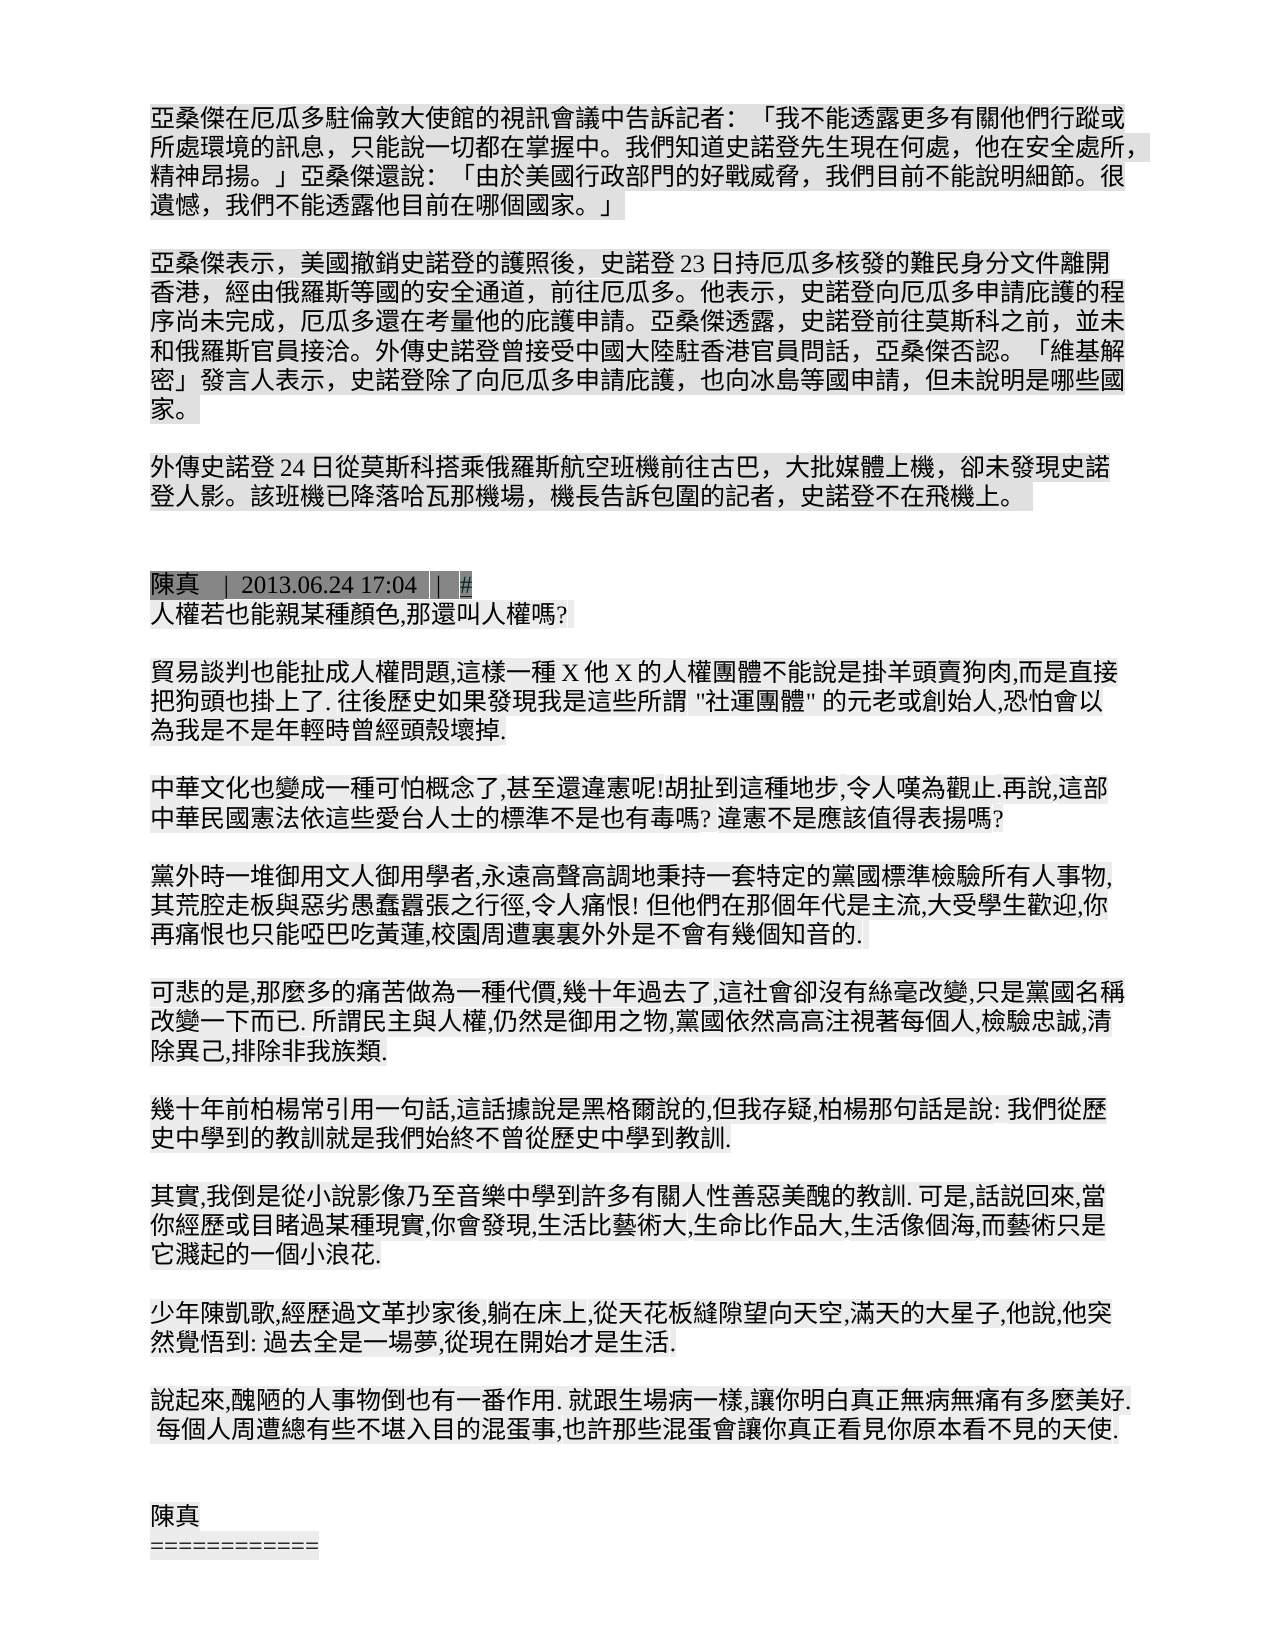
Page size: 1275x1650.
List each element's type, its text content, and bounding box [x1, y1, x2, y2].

text 維基解密亞桑傑：史諾登很安全 【聯合晚報╱編譯范振光/綜合報導】 2013.06.25 踢爆美國國安局監控通聯紀錄的史諾登23日從香港飛到莫斯科，原本要轉機到古巴再前往厄瓜多，然而史諾登卻在莫斯科失蹤，協助史諾登逃避美國追緝的「維基解密」創辦人亞桑傑24日表示，史諾登安全無虞，但不透露他身在何處。 亞桑傑表示，史諾登和「維基解密」代表沙拉‧哈里森目前都健康、安全，與法律顧問團隊保持聯繫。 亞桑傑在厄瓜多駐倫敦大使館的視訊會議中告訴記者：「我不能透露更多有關他們行蹤或所處環境的訊息，只能說一切都在掌握中。我們知道史諾登先生現在何處，他在安全處所，精神昂揚。」亞桑傑還說：「由於美國行政部門的好戰威脅，我們目前不能說明細節。很遺憾，我們不能透露他目前在哪個國家。」 亞桑傑表示，美國撤銷史諾登的護照後，史諾登23日持厄瓜多核發的難民身分文件離開香港，經由俄羅斯等國的安全通道，前往厄瓜多。他表示，史諾登向厄瓜多申請庇護的程序尚未完成，厄瓜多還在考量他的庇護申請。亞桑傑透露，史諾登前往莫斯科之前，並未和俄羅斯官員接洽。外傳史諾登曾接受中國大陸駐香港官員問話，亞桑傑否認。「維基解密」發言人表示，史諾登除了向厄瓜多申請庇護，也向冰島等國申請，但未說明是哪些國家。 外傳史諾登24日從莫斯科搭乘俄羅斯航空班機前往古巴，大批媒體上機，卻未發現史諾登人影。該班機已降落哈瓦那機場，機長告訴包圍的記者，史諾登不在飛機上。 [150, 75, 1125, 546]
text 陳真 | 2013.06.24 17:04 | # [150, 571, 1125, 600]
text 人權若也能親某種顏色,那還叫人權嗎? 貿易談判也能扯成人權問題,這樣一種X他X的人權團體不能說是掛羊頭賣狗肉,而是直接把狗頭也掛上了. 往後歷史如果發現我是這些所謂 "社運團體" 的元老或創始人,恐怕會以為我是不是年輕時曾經頭殼壞掉. 中華文化也變成一種可怕概念了,甚至還違憲呢!胡扯到這種地步,令人嘆為觀止.再說,這部中華民國憲法依這些愛台人士的標準不是也有毒嗎? 違憲不是應該值得表揚嗎? 黨外時一堆御用文人御用學者,永遠高聲高調地秉持一套特定的黨國標準檢驗所有人事物,其荒腔走板與惡劣愚蠢囂張之行徑,令人痛恨! 但他們在那個年代是主流,大受學生歡迎,你再痛恨也只能啞巴吃黃蓮,校園周遭裏裏外外是不會有幾個知音的. 可悲的是,那麼多的痛苦做為一種代價,幾十年過去了,這社會卻沒有絲毫改變,只是黨國名稱改變一下而已. 所謂民主與人權,仍然是御用之物,黨國依然高高注視著每個人,檢驗忠誠,清除異己,排除非我族類. 幾十年前柏楊常引用一句話,這話據說是黑格爾說的,但我存疑,柏楊那句話是說: 我們從歷史中學到的教訓就是我們始終不曾從歷史中學到教訓. 其實,我倒是從小說影像乃至音樂中學到許多有關人性善惡美醜的教訓. 可是,話説回來,當你經歷或目睹過某種現實,你會發現,生活比藝術大,生命比作品大,生活像個海,而藝術只是它濺起的一個小浪花. 少年陳凱歌,經歷過文革抄家後,躺在床上,從天花板縫隙望向天空,滿天的大星子,他說,他突然覺悟到: 過去全是一場夢,從現在開始才是生活. 說起來,醜陋的人事物倒也有一番作用. 就跟生場病一樣,讓你明白真正無病無痛有多麼美好. 每個人周遭總有些不堪入目的混蛋事,也許那些混蛋會讓你真正看見你原本看不見的天使. 陳真 ============ 親綠學者批判吳習會 【聯合晚報╱記者李光儀／即時報導】 2013.06.14 01:15 pm 包括「台灣守護民主平台協會」、「台灣人權促進會」、「兩岸協議監督聯盟」等多個親綠團體，今天上午召開記者會，批評馬總統派國民黨榮譽主席吳伯雄代表政府談判，視為反民主原則，而且談判互設辦事處，也只爭取到「受刑人探視權」。他們呼籲立院不應通過互設辦事處的修法。 台大法律係教授顏厥安表示，兩岸事務也淪為「密室協商」，此次吳習會「總統授權是違法的，吳伯雄代表團也是違法的」。他也質疑，「中華民族」、「中華文化」都是很可怕的概念，是違反人權的，因為憲法並沒有提到這些。 輔大法律系副教授吳豪人針對吳伯雄的「無法選擇祖先」說法，表示雖然祖先無法選擇，「但不代表祖先當小偷強盜，我們也必須當小偷強盜」。對於民進黨前主席謝長廷也推動兩岸交流，兩督盟召集人賴中強表示，「鼓勵民間交流」，但反對任何和對岸國台辦的交流。 【2013/06/14 聯合晚報】@ http://udn.com/ [150, 600, 1125, 1560]
